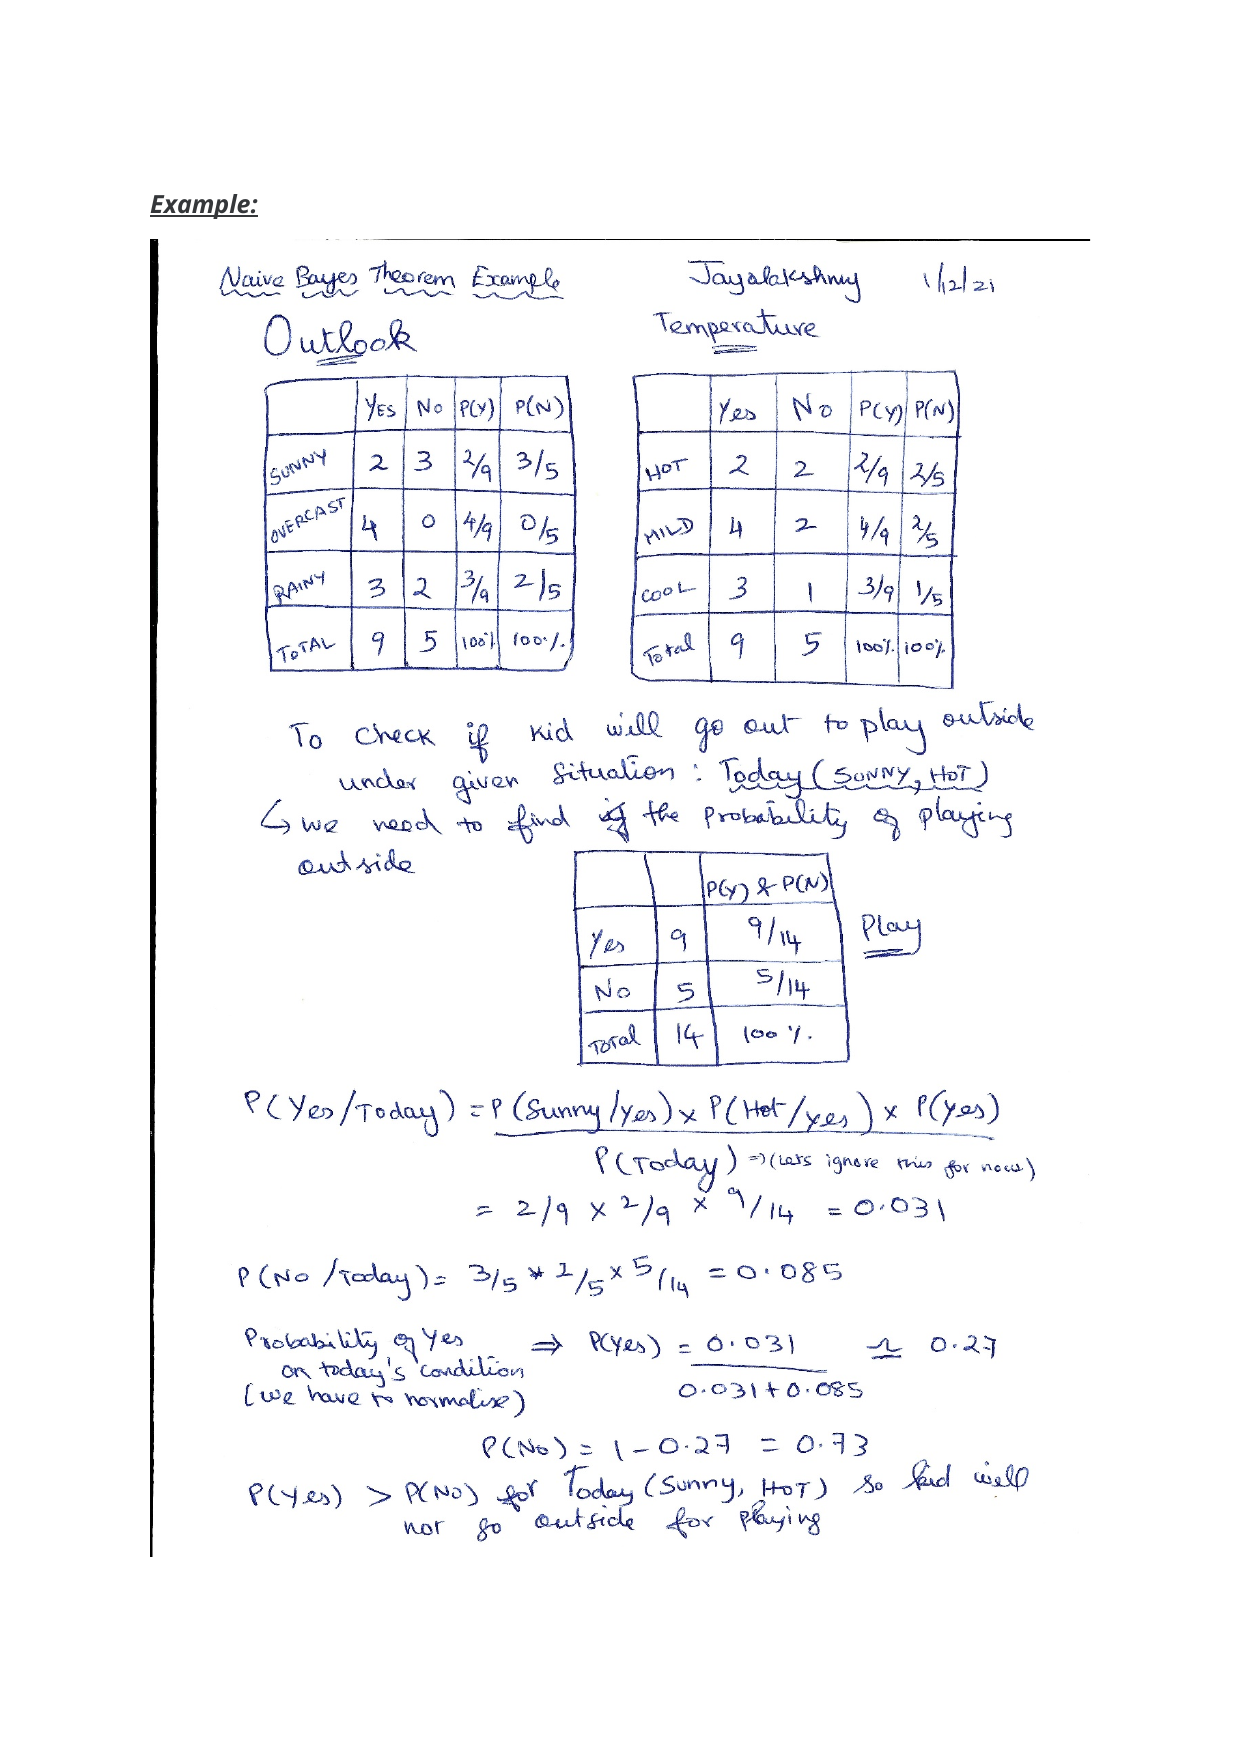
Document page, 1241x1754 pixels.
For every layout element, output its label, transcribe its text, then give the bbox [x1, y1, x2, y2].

text Example: [150, 150, 1090, 220]
